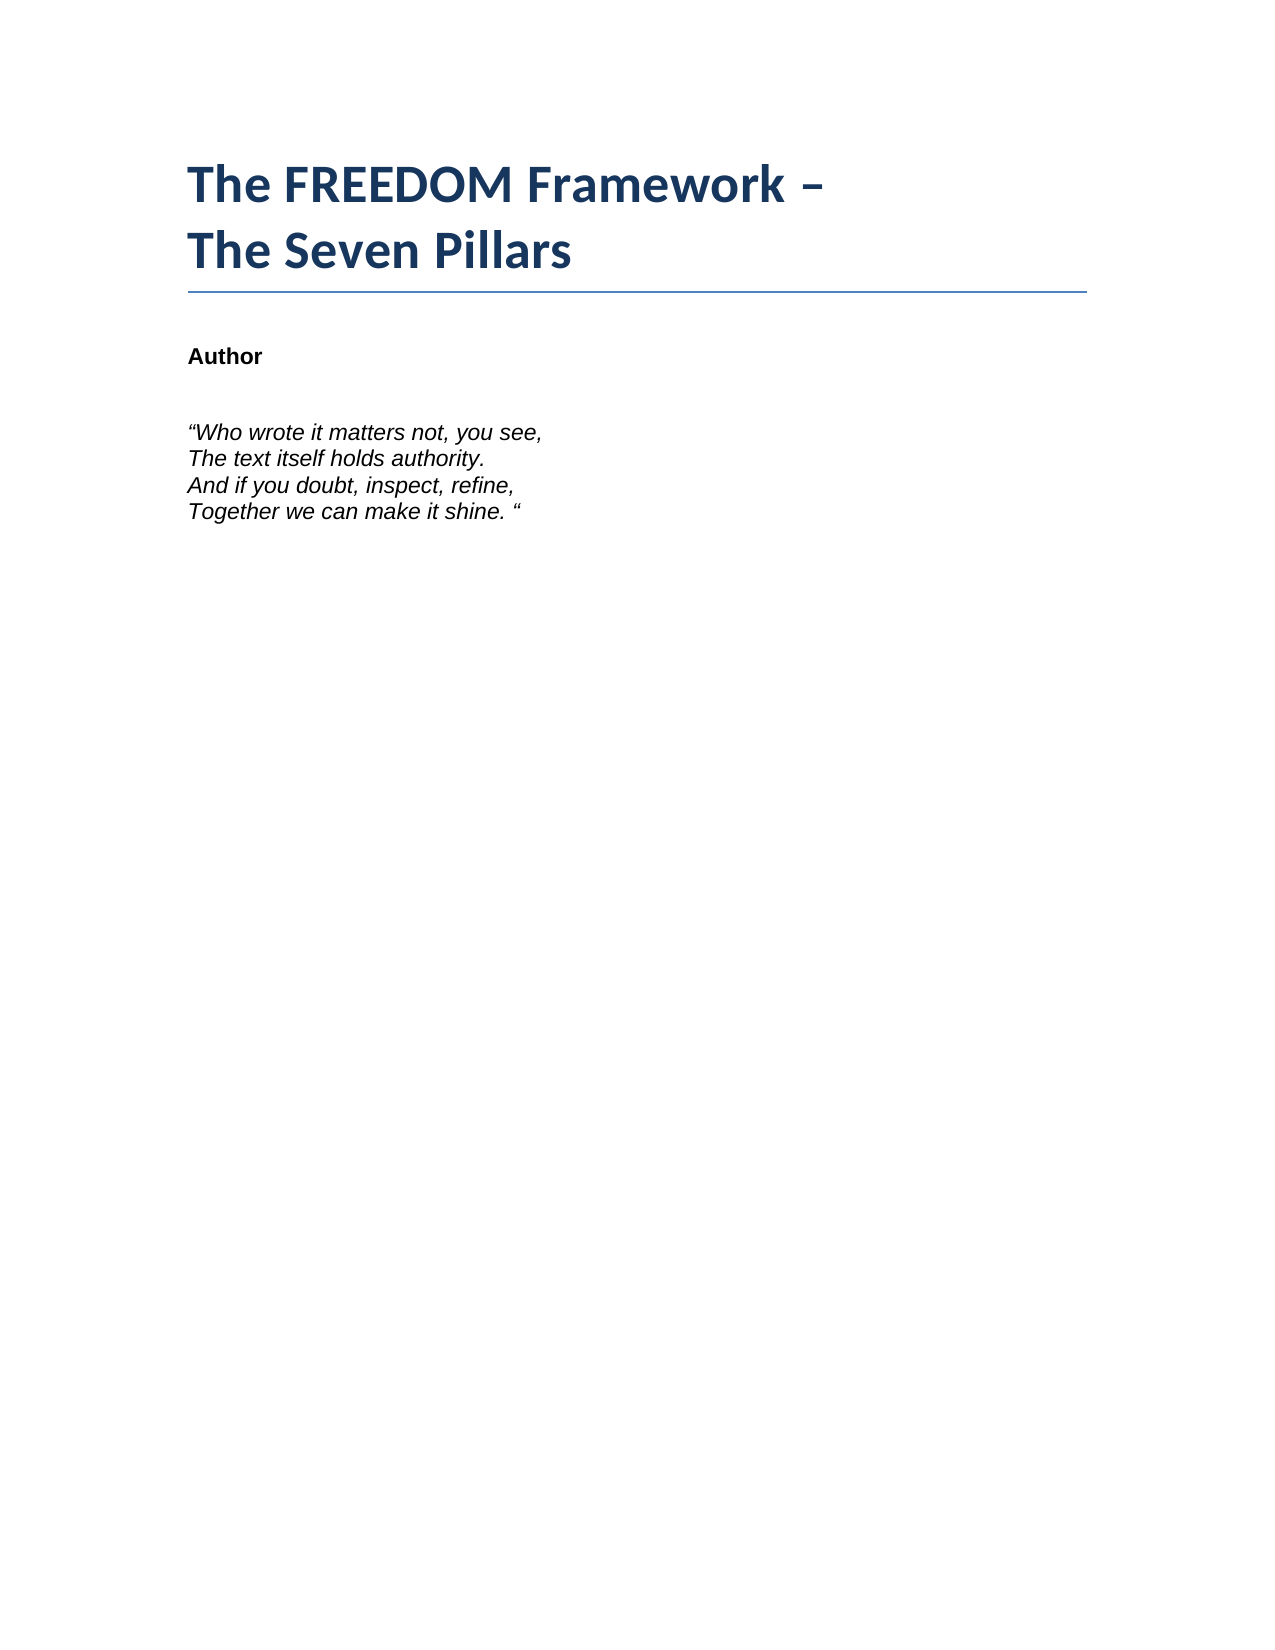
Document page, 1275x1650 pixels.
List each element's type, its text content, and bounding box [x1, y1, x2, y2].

text Author [187, 343, 1087, 369]
text “Who wrote it matters not, you see, The text itself holds authority. And if you doubt, inspect, refine, Together we can make it shine. “ [187, 419, 1087, 524]
title The FREEDOM Framework – [187, 150, 1087, 216]
title The Seven Pillars [187, 216, 1087, 293]
